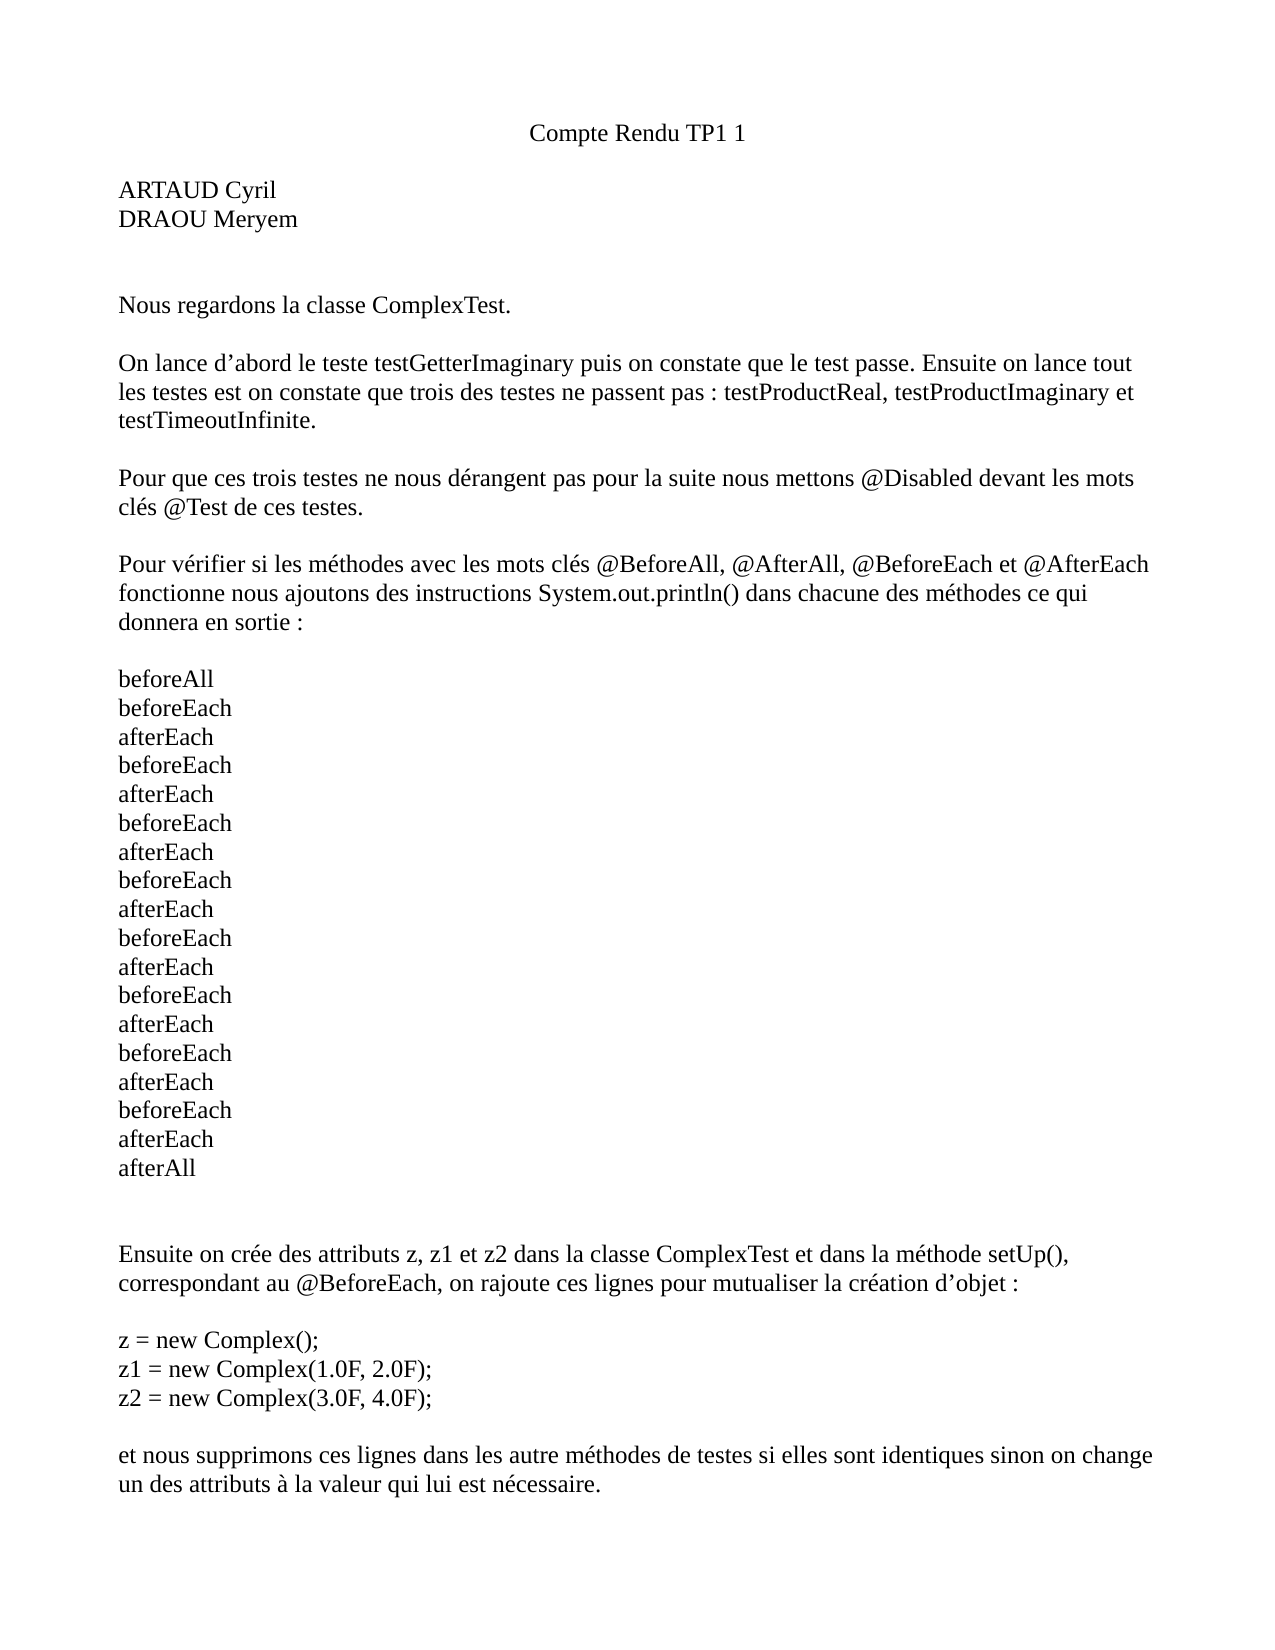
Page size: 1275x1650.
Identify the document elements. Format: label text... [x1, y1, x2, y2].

text afterEach [118, 779, 1157, 808]
text beforeEach [118, 693, 1157, 722]
text afterEach [118, 1009, 1157, 1038]
text beforeEach [118, 981, 1157, 1009]
text et nous supprimons ces lignes dans les autre méthodes de testes si elles sont identiques sinon on change un des attributs à la valeur qui lui est nécessaire. [118, 1441, 1157, 1498]
text beforeEach [118, 1096, 1157, 1124]
text Compte Rendu TP1 1 [118, 118, 1157, 147]
text afterEach [118, 894, 1157, 923]
text afterAll [118, 1153, 1157, 1182]
text afterEach [118, 722, 1157, 751]
text beforeEach [118, 1038, 1157, 1067]
text beforeEach [118, 923, 1157, 952]
text ARTAUD Cyril [118, 176, 1157, 204]
text Pour vérifier si les méthodes avec les mots clés @BeforeAll, @AfterAll, @BeforeEach et @AfterEach fonctionne nous ajoutons des instructions System.out.println() dans chacune des méthodes ce qui donnera en sortie : [118, 549, 1157, 636]
text Pour que ces trois testes ne nous dérangent pas pour la suite nous mettons @Disabled devant les mots clés @Test de ces testes. [118, 463, 1157, 521]
text z = new Complex(); [118, 1326, 1157, 1354]
text afterEach [118, 1124, 1157, 1153]
text beforeAll [118, 664, 1157, 693]
text Nous regardons la classe ComplexTest. [118, 291, 1157, 319]
text afterEach [118, 952, 1157, 981]
text z1 = new Complex(1.0F, 2.0F); [118, 1354, 1157, 1383]
text DRAOU Meryem [118, 204, 1157, 233]
text On lance d’abord le teste testGetterImaginary puis on constate que le test passe. Ensuite on lance tout les testes est on constate que trois des testes ne passent pas : testProductReal, testProductImaginary et testTimeoutInfinite. [118, 348, 1157, 434]
text afterEach [118, 837, 1157, 866]
text z2 = new Complex(3.0F, 4.0F); [118, 1383, 1157, 1412]
text Ensuite on crée des attributs z, z1 et z2 dans la classe ComplexTest et dans la méthode setUp(), correspondant au @BeforeEach, on rajoute ces lignes pour mutualiser la création d’objet : [118, 1239, 1157, 1297]
text beforeEach [118, 866, 1157, 894]
text afterEach [118, 1067, 1157, 1096]
text beforeEach [118, 751, 1157, 779]
text beforeEach [118, 808, 1157, 837]
